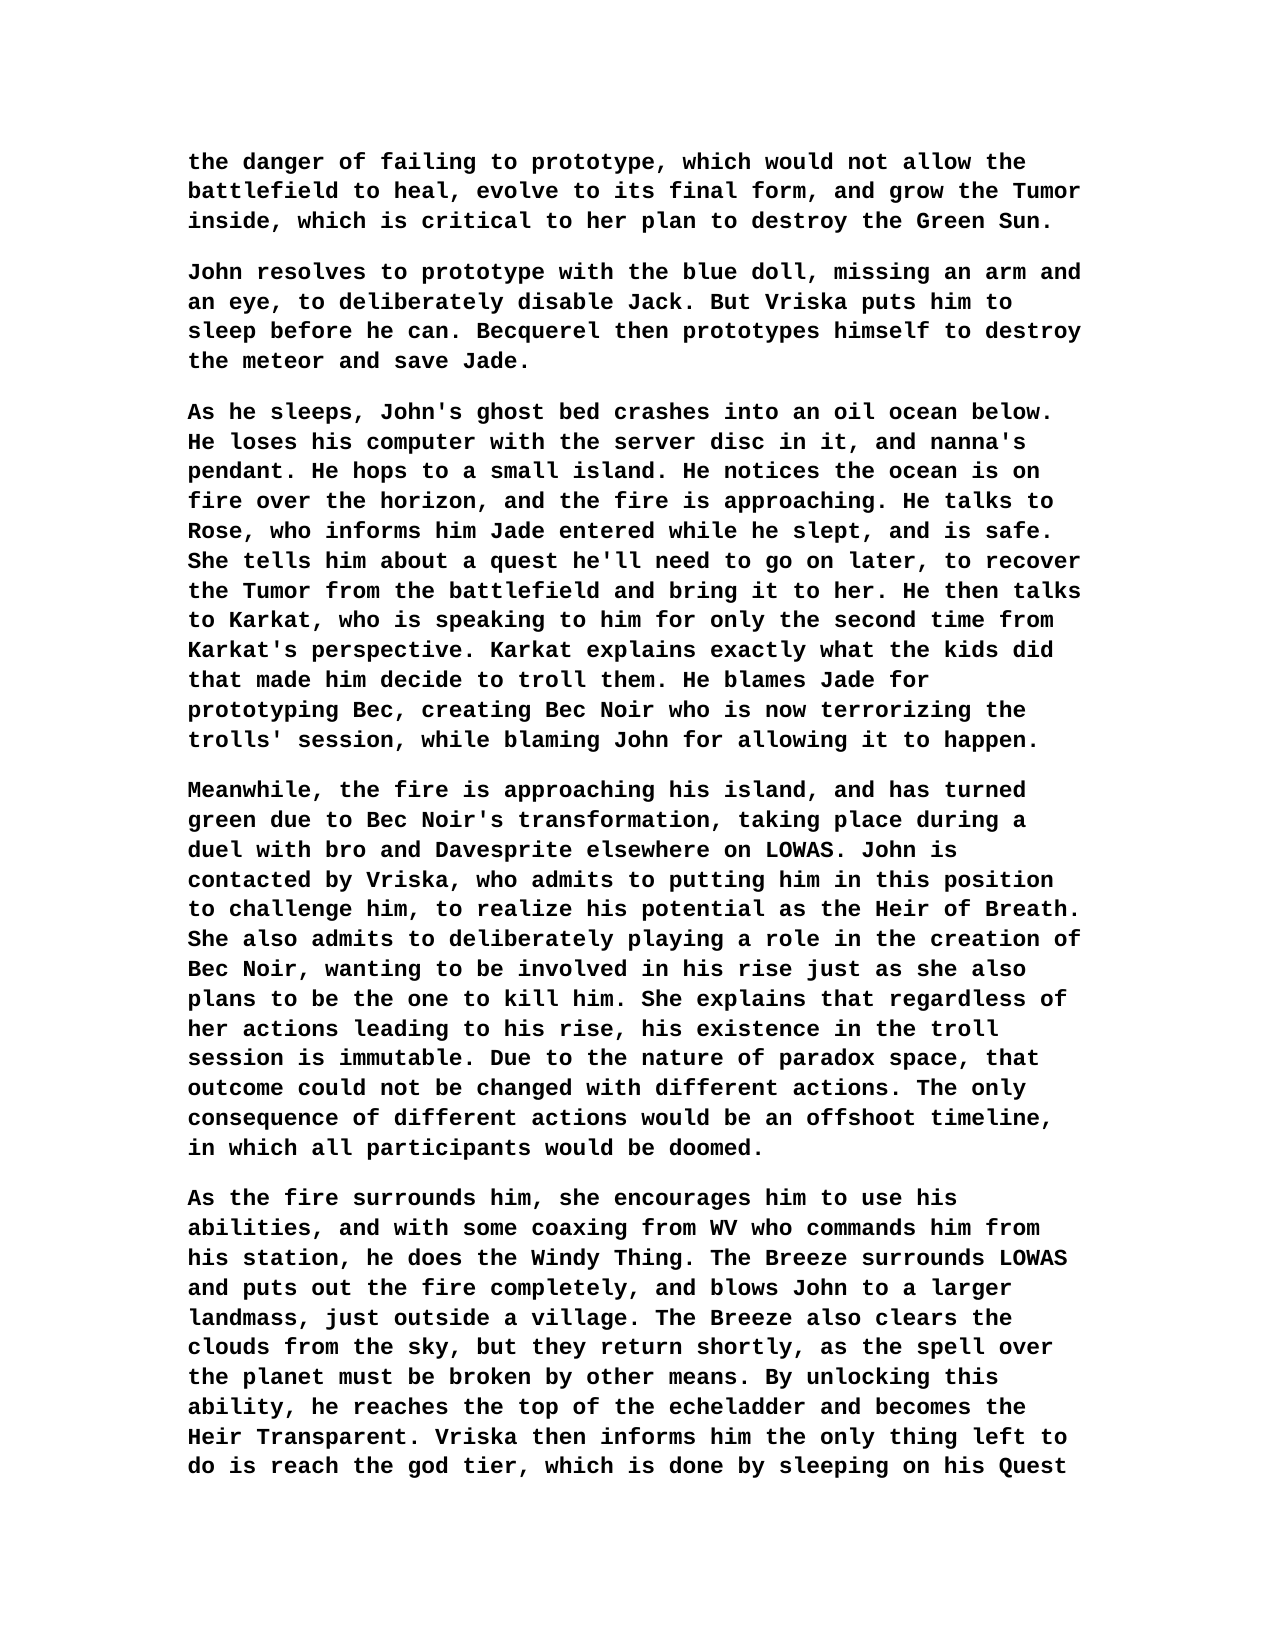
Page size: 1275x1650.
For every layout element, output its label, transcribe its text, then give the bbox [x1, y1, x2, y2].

text As the fire surrounds him, she encourages him to use his abilities, and with some coaxing from WV who commands him from his station, he does the Windy Thing. The Breeze surrounds LOWAS and puts out the fire completely, and blows John to a larger landmass, just outside a village. The Breeze also clears the clouds from the sky, but they return shortly, as the spell over the planet must be broken by other means. By unlocking this ability, he reaches the top of the echeladder and becomes the Heir Transparent. Vriska then informs him the only thing left to do is reach the god tier, which is done by sleeping on his Quest [187, 1187, 1087, 1481]
text As he sleeps, John's ghost bed crashes into an oil ocean below. He loses his computer with the server disc in it, and nanna's pendant. He hops to a small island. He notices the ocean is on fire over the horizon, and the fire is approaching. He talks to Rose, who informs him Jade entered while he slept, and is safe. She tells him about a quest he'll need to go on later, to recover the Tumor from the battlefield and bring it to her. He then talks to Karkat, who is speaking to him for only the second time from Karkat's perspective. Karkat explains exactly what the kids did that made him decide to troll them. He blames Jade for prototyping Bec, creating Bec Noir who is now terrorizing the trolls' session, while blaming John for allowing it to happen. [187, 400, 1087, 754]
text the danger of failing to prototype, which would not allow the battlefield to heal, evolve to its final form, and grow the Tumor inside, which is critical to her plan to destroy the Green Sun. [187, 150, 1087, 236]
text John resolves to prototype with the blue doll, missing an arm and an eye, to deliberately disable Jack. But Vriska puts him to sleep before he can. Becquerel then prototypes himself to destroy the meteor and save Jade. [187, 260, 1087, 376]
text Meanwhile, the fire is approaching his island, and has turned green due to Bec Noir's transformation, taking place during a duel with bro and Davesprite elsewhere on LOWAS. John is contacted by Vriska, who admits to putting him in this position to challenge him, to realize his potential as the Heir of Breath. She also admits to deliberately playing a role in the creation of Bec Noir, wanting to be involved in his rise just as she also plans to be the one to kill him. She explains that regardless of her actions leading to his rise, his existence in the troll session is immutable. Due to the nature of paradox space, that outcome could not be changed with different actions. The only consequence of different actions would be an offshoot timeline, in which all participants would be doomed. [187, 778, 1087, 1162]
